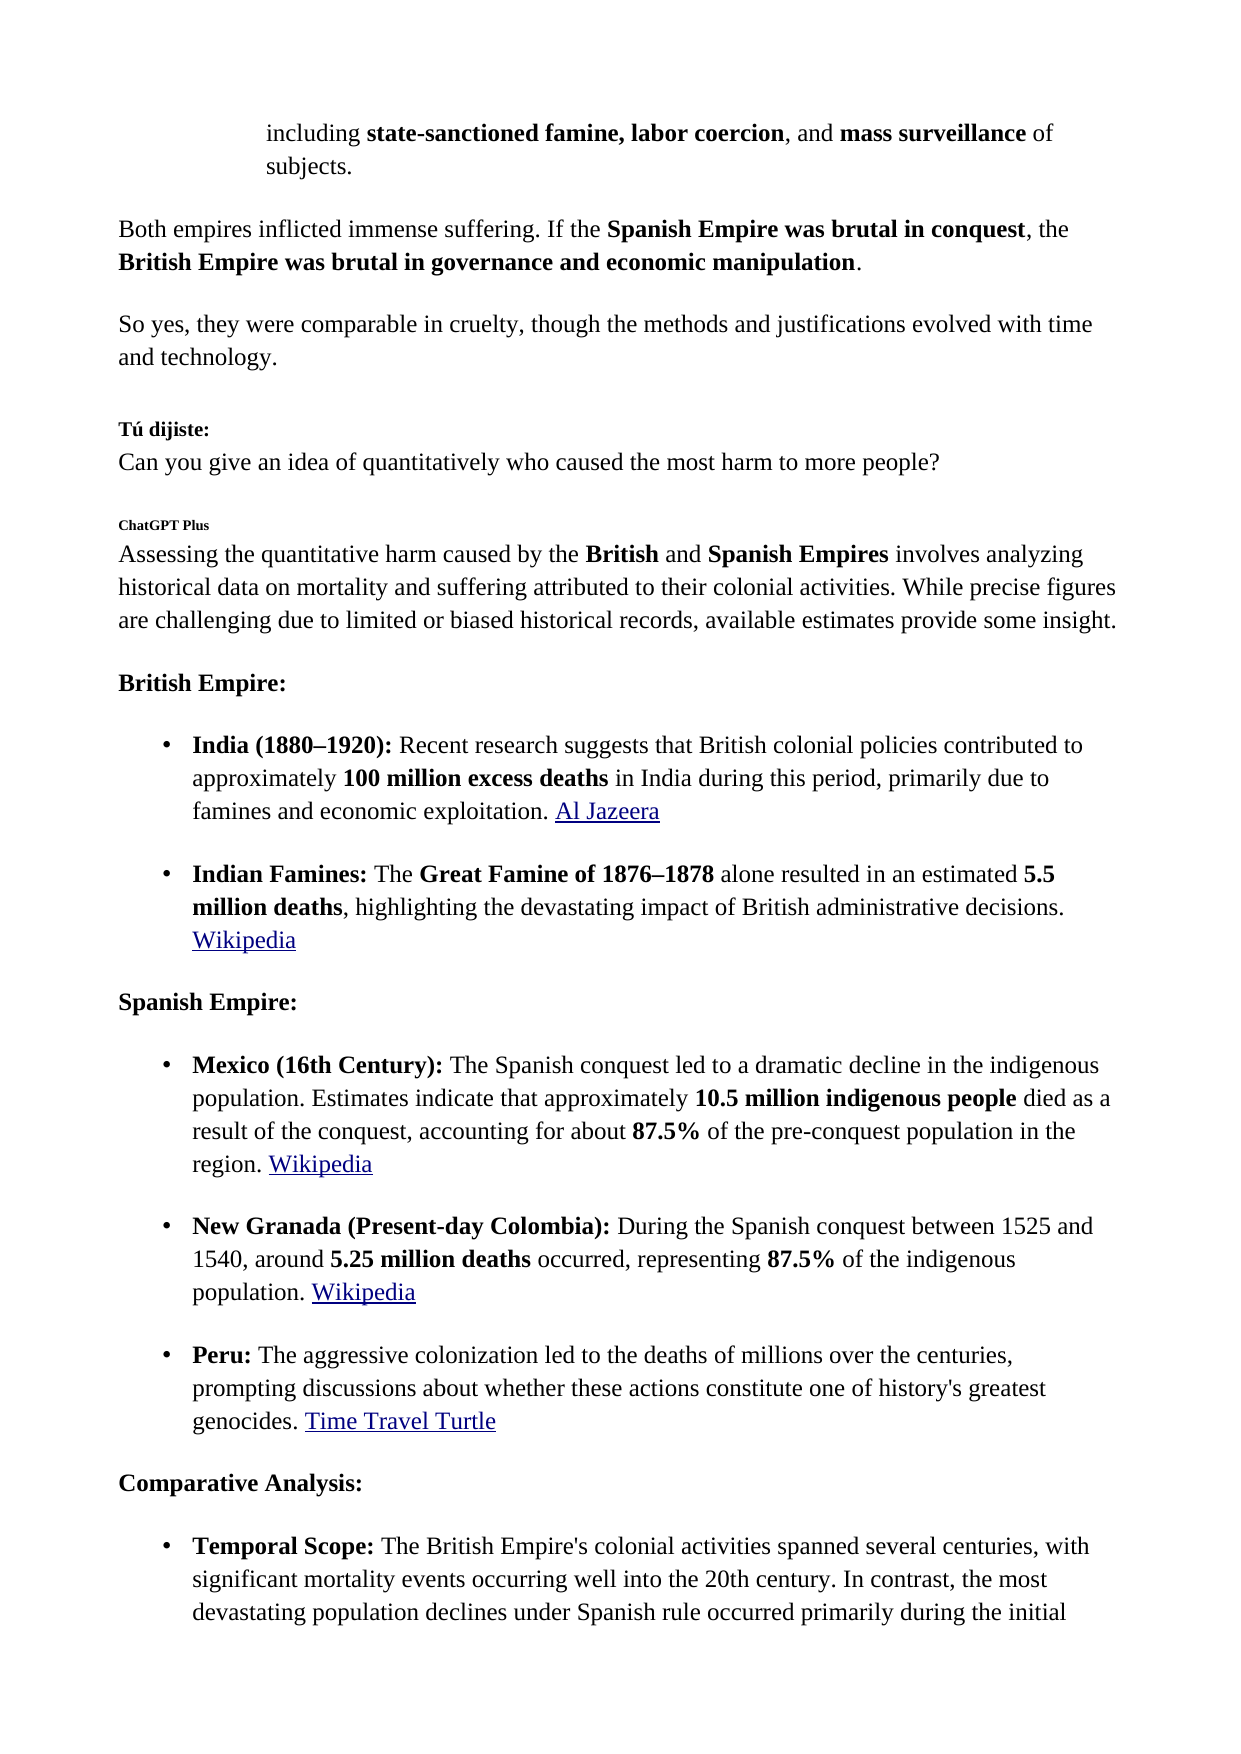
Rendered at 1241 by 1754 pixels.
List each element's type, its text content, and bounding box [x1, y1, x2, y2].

list Peru: The aggressive colonization led to the deaths of millions over the centuries, prompting discussions about whether these actions constitute one of history's greatest genocides. Time Travel Turtle [162, 1340, 1122, 1435]
list Temporal Scope: The British Empire's colonial activities spanned several centuries, with significant mortality events occurring well into the 20th century. In contrast, the most devastating population declines under Spanish rule occurred primarily during the initial [162, 1531, 1122, 1626]
list including state-sanctioned famine, labor coercion, and mass surveillance of subjects. [236, 118, 1122, 180]
text Assessing the quantitative harm caused by the British and Spanish Empires involves analyzing historical data on mortality and suffering attributed to their colonial activities. While precise figures are challenging due to limited or biased historical records, available estimates provide some insight. [118, 539, 1122, 634]
list India (1880–1920): Recent research suggests that British colonial policies contributed to approximately 100 million excess deaths in India during this period, primarily due to famines and economic exploitation. Al Jazeera [162, 730, 1122, 825]
text Both empires inflicted immense suffering. If the Spanish Empire was brutal in conquest, the British Empire was brutal in governance and economic manipulation. [118, 214, 1122, 275]
subtitle Tú dijiste: [118, 417, 1122, 441]
text Can you give an idea of quantitatively who caused the most harm to more people? [118, 447, 1122, 476]
text So yes, they were comparable in cruelty, though the methods and justifications evolved with time and technology. [118, 309, 1122, 371]
text British Empire: [118, 668, 1122, 697]
text Comparative Analysis: [118, 1468, 1122, 1497]
list Mexico (16th Century): The Spanish conquest led to a dramatic decline in the indigenous population. Estimates indicate that approximately 10.5 million indigenous people died as a result of the conquest, accounting for about 87.5% of the pre-conquest population in the region. Wikipedia [162, 1050, 1122, 1178]
subtitle ChatGPT Plus [118, 516, 1122, 533]
list Indian Famines: The Great Famine of 1876–1878 alone resulted in an estimated 5.5 million deaths, highlighting the devastating impact of British administrative decisions. Wikipedia [162, 859, 1122, 954]
text Spanish Empire: [118, 987, 1122, 1016]
list New Granada (Present-day Colombia): During the Spanish conquest between 1525 and 1540, around 5.25 million deaths occurred, representing 87.5% of the indigenous population. Wikipedia [162, 1211, 1122, 1306]
